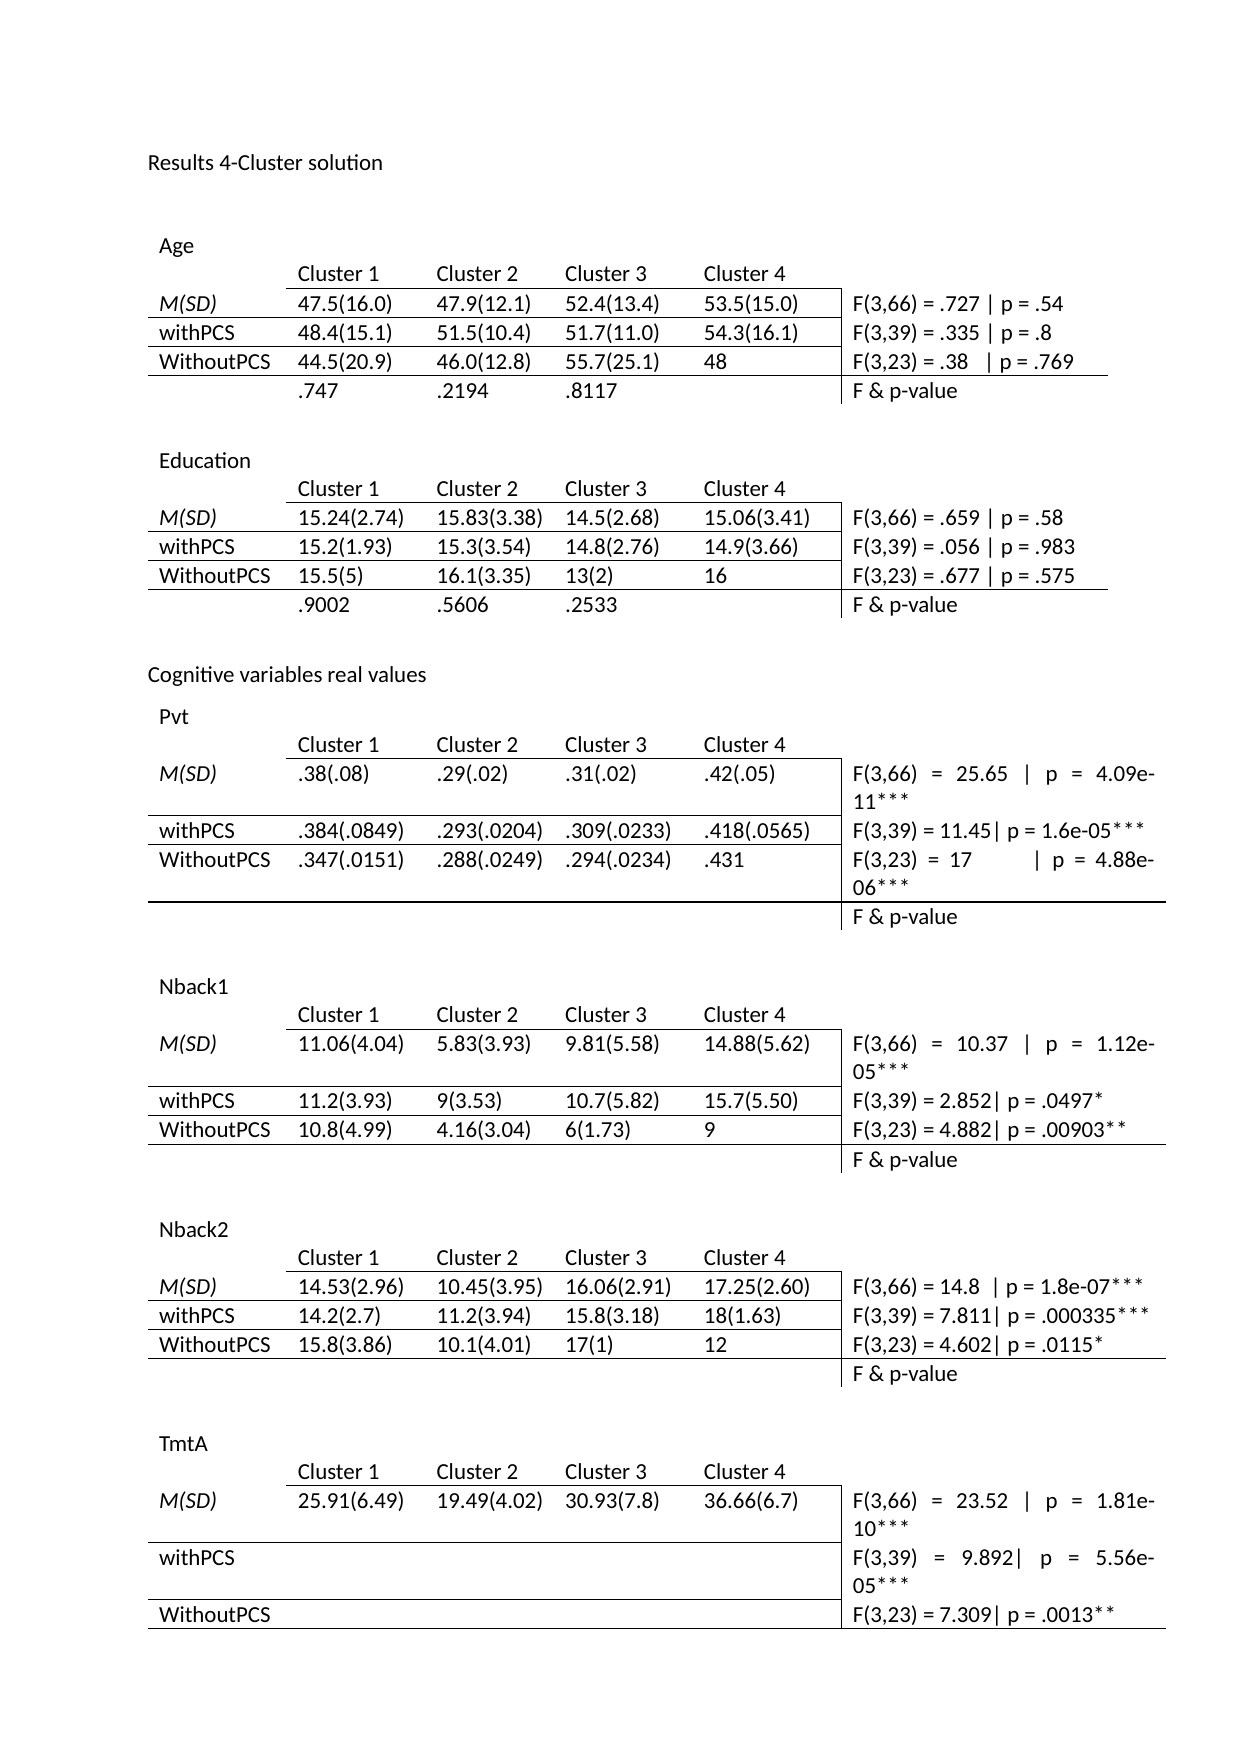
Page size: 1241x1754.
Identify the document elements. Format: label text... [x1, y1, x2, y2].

table_cell 15.24(2.74) [286, 503, 425, 531]
table_cell [841, 1457, 1166, 1485]
table_cell 19.49(4.02) [425, 1486, 564, 1542]
table_cell [703, 903, 841, 930]
table_cell 11.06(4.04) [286, 1030, 425, 1086]
table_cell 15.8(3.18) [564, 1301, 703, 1329]
table_header [425, 973, 564, 1000]
table_header [286, 446, 425, 474]
table_cell [148, 1359, 286, 1387]
table_cell 14.5(2.68) [564, 503, 703, 531]
table_header [703, 446, 795, 474]
table_cell [148, 474, 286, 502]
table_cell 12 [703, 1330, 841, 1358]
table_cell F(3,66) = 10.37 | p = 1.12e-05*** [842, 1029, 1166, 1086]
table_cell M(SD) [148, 288, 286, 317]
table_header [703, 1429, 795, 1457]
table_cell WithoutPCS [148, 845, 286, 901]
table_header [425, 1215, 564, 1243]
table_cell 10.1(4.01) [425, 1330, 564, 1358]
table_cell Cluster 3 [564, 730, 703, 758]
table_cell F(3,39) = .056 | p = .983 [842, 531, 1107, 560]
table_cell 16 [703, 561, 841, 589]
table_cell 47.9(12.1) [425, 289, 564, 317]
table_header [887, 973, 1166, 1000]
table_cell F(3,23) = 4.602| p = .0115* [842, 1329, 1166, 1358]
table_cell [841, 730, 1166, 758]
table_cell F(3,66) = 25.65 | p = 4.09e-11*** [842, 758, 1166, 815]
table_header TmtA [148, 1429, 286, 1457]
table_cell F(3,23) = .38 | p = .769 [842, 346, 1107, 375]
table_cell .293(.0204) [425, 816, 564, 844]
table_cell 25.91(6.49) [286, 1486, 425, 1542]
table_cell Cluster 1 [286, 260, 425, 288]
table_cell [148, 1243, 286, 1271]
table_cell M(SD) [148, 758, 286, 815]
table_cell 6(1.73) [564, 1116, 703, 1144]
table_cell 44.5(20.9) [286, 347, 425, 375]
table_cell 14.9(3.66) [703, 532, 841, 560]
table_header [887, 1215, 1166, 1243]
table_cell 36.66(6.7) [703, 1486, 841, 1542]
table_cell withPCS [148, 816, 286, 844]
table_cell .747 [286, 376, 425, 404]
table_cell 15.5(5) [286, 561, 425, 589]
table_cell Cluster 1 [286, 1243, 425, 1271]
table_cell [286, 1600, 425, 1628]
table_cell F & p-value [842, 376, 1107, 404]
table_cell Cluster 1 [286, 474, 425, 502]
table_cell WithoutPCS [148, 1600, 286, 1628]
table_cell M(SD) [148, 502, 286, 531]
table_cell Cluster 1 [286, 1000, 425, 1028]
table_header [564, 702, 703, 730]
table_cell .294(.0234) [564, 845, 703, 901]
table_cell 10.8(4.99) [286, 1116, 425, 1144]
table_cell [148, 1457, 286, 1485]
table_cell F(3,23) = 7.309| p = .0013** [842, 1599, 1166, 1628]
table_header Education [148, 446, 286, 474]
table_cell [148, 730, 286, 758]
table_header Nback2 [148, 1215, 286, 1243]
table_header [425, 702, 564, 730]
table_cell Cluster 4 [703, 730, 841, 758]
table_cell [425, 903, 564, 930]
table_cell .31(.02) [564, 759, 703, 815]
table_cell .418(.0565) [703, 816, 841, 844]
table_cell F(3,39) = 7.811| p = .000335*** [842, 1300, 1166, 1329]
table_header [286, 973, 425, 1000]
table_header [564, 1215, 703, 1243]
table_cell 16.06(2.91) [564, 1272, 703, 1300]
table_cell [148, 1000, 286, 1028]
table_header [703, 232, 795, 259]
table_cell F(3,39) = .335 | p = .8 [842, 317, 1107, 346]
table_header [795, 973, 887, 1000]
table_cell 53.5(15.0) [703, 289, 841, 317]
table_header [425, 446, 564, 474]
table_cell WithoutPCS [148, 347, 286, 375]
table_cell M(SD) [148, 1485, 286, 1542]
table_cell 52.4(13.4) [564, 289, 703, 317]
table_cell [148, 260, 286, 288]
table_cell [703, 1359, 841, 1387]
table_header [887, 702, 1166, 730]
table_cell WithoutPCS [148, 1116, 286, 1144]
table_header [286, 232, 425, 259]
table_cell 14.8(2.76) [564, 532, 703, 560]
table_cell [841, 474, 1107, 502]
table_header [887, 1429, 1166, 1457]
table_cell 9(3.53) [425, 1087, 564, 1114]
table_header [795, 1429, 887, 1457]
table_cell 54.3(16.1) [703, 318, 841, 346]
table_cell .347(.0151) [286, 845, 425, 901]
table_cell 30.93(7.8) [564, 1486, 703, 1542]
table_cell [286, 903, 425, 930]
table_header [425, 1429, 564, 1457]
table_cell .288(.0249) [425, 845, 564, 901]
table_cell 14.88(5.62) [703, 1030, 841, 1086]
table_cell 14.2(2.7) [286, 1301, 425, 1329]
table_cell Cluster 2 [425, 1000, 564, 1028]
table_cell 17.25(2.60) [703, 1272, 841, 1300]
table_cell [841, 1243, 1166, 1271]
table_cell [425, 1600, 564, 1628]
table_cell [425, 1145, 564, 1173]
table_cell Cluster 1 [286, 1457, 425, 1485]
table_cell [564, 1359, 703, 1387]
table_cell 9 [703, 1116, 841, 1144]
text Cognitive variables real values [148, 660, 1093, 688]
table_header [286, 1429, 425, 1457]
table_header [795, 446, 887, 474]
table_cell [425, 1359, 564, 1387]
table_cell 5.83(3.93) [425, 1030, 564, 1086]
table_cell 15.3(3.54) [425, 532, 564, 560]
table_cell .29(.02) [425, 759, 564, 815]
table_cell withPCS [148, 1301, 286, 1329]
table_cell M(SD) [148, 1029, 286, 1086]
table_cell [564, 903, 703, 930]
table_cell [703, 376, 841, 404]
table_header [887, 232, 1107, 259]
table_cell Cluster 2 [425, 1457, 564, 1485]
table_cell [564, 1600, 703, 1628]
table_cell 18(1.63) [703, 1301, 841, 1329]
table_cell 11.2(3.94) [425, 1301, 564, 1329]
table_cell [286, 1145, 425, 1173]
table_cell Cluster 4 [703, 1243, 841, 1271]
table_cell F(3,66) = .659 | p = .58 [842, 502, 1107, 531]
table_cell .5606 [425, 590, 564, 618]
table_cell Cluster 4 [703, 474, 841, 502]
table_cell 9.81(5.58) [564, 1030, 703, 1086]
table_cell F(3,39) = 2.852| p = .0497* [842, 1086, 1166, 1114]
table_cell Cluster 4 [703, 1000, 841, 1028]
table_cell .309(.0233) [564, 816, 703, 844]
table_cell 51.5(10.4) [425, 318, 564, 346]
table_cell F(3,23) = 4.882| p = .00903** [842, 1115, 1166, 1144]
table_cell 15.2(1.93) [286, 532, 425, 560]
table_cell 48 [703, 347, 841, 375]
table_cell F(3,23) = 17 | p = 4.88e-06*** [842, 844, 1166, 901]
table_cell WithoutPCS [148, 561, 286, 589]
table_header Nback1 [148, 973, 286, 1000]
table_cell [286, 1359, 425, 1387]
table_cell [841, 1000, 1166, 1028]
table_cell .38(.08) [286, 759, 425, 815]
table_header [795, 232, 887, 259]
table_cell withPCS [148, 1543, 286, 1599]
table_header [795, 702, 887, 730]
table_header [286, 1215, 425, 1243]
table_cell Cluster 3 [564, 1000, 703, 1028]
table_cell WithoutPCS [148, 1330, 286, 1358]
table_cell withPCS [148, 532, 286, 560]
table_cell F(3,66) = 23.52 | p = 1.81e-10*** [842, 1485, 1166, 1542]
table_cell Cluster 1 [286, 730, 425, 758]
table_cell Cluster 3 [564, 1457, 703, 1485]
table_cell 46.0(12.8) [425, 347, 564, 375]
table_cell withPCS [148, 1087, 286, 1114]
table_cell [841, 260, 1107, 288]
table_cell [286, 1543, 425, 1599]
table_cell [148, 376, 286, 404]
table_cell F(3,66) = .727 | p = .54 [842, 288, 1107, 317]
table_cell F & p-value [842, 1359, 1166, 1387]
table_header [564, 232, 703, 259]
table_cell 51.7(11.0) [564, 318, 703, 346]
table_cell F(3,39) = 9.892| p = 5.56e-05*** [842, 1542, 1166, 1599]
table_cell Cluster 4 [703, 260, 841, 288]
table_cell .9002 [286, 590, 425, 618]
table_header [564, 973, 703, 1000]
table_cell [564, 1145, 703, 1173]
table_cell 10.45(3.95) [425, 1272, 564, 1300]
table_cell .384(.0849) [286, 816, 425, 844]
table_header [564, 1429, 703, 1457]
table_cell F & p-value [842, 590, 1107, 618]
table_cell .8117 [564, 376, 703, 404]
table_cell [703, 1600, 841, 1628]
table_cell [148, 903, 286, 930]
table_cell 55.7(25.1) [564, 347, 703, 375]
table_cell Cluster 3 [564, 474, 703, 502]
table_cell Cluster 2 [425, 730, 564, 758]
table_cell 17(1) [564, 1330, 703, 1358]
table_cell [425, 1543, 564, 1599]
table_cell 48.4(15.1) [286, 318, 425, 346]
table_header [286, 702, 425, 730]
table_cell F(3,23) = .677 | p = .575 [842, 560, 1107, 589]
table_header Age [148, 232, 286, 259]
table_cell [703, 590, 841, 618]
table_cell .431 [703, 845, 841, 901]
table_cell 15.8(3.86) [286, 1330, 425, 1358]
table_cell F & p-value [842, 1145, 1166, 1173]
table_cell 13(2) [564, 561, 703, 589]
text Results 4-Cluster solution [148, 148, 1093, 176]
table_cell 14.53(2.96) [286, 1272, 425, 1300]
table_cell .42(.05) [703, 759, 841, 815]
table_cell Cluster 4 [703, 1457, 841, 1485]
table_cell F(3,66) = 14.8 | p = 1.8e-07*** [842, 1271, 1166, 1300]
table_cell Cluster 2 [425, 474, 564, 502]
table_cell M(SD) [148, 1271, 286, 1300]
table_cell 47.5(16.0) [286, 289, 425, 317]
table_header [703, 973, 795, 1000]
table_header [703, 1215, 795, 1243]
table_cell 15.06(3.41) [703, 503, 841, 531]
table_header [795, 1215, 887, 1243]
table_cell 10.7(5.82) [564, 1087, 703, 1114]
table_cell 15.7(5.50) [703, 1087, 841, 1114]
table_cell .2194 [425, 376, 564, 404]
table_cell 15.83(3.38) [425, 503, 564, 531]
table_header Pvt [148, 702, 286, 730]
table_cell Cluster 3 [564, 260, 703, 288]
table_cell F(3,39) = 11.45| p = 1.6e-05*** [842, 815, 1166, 844]
table_cell [148, 590, 286, 618]
table_header [887, 446, 1107, 474]
table_header [425, 232, 564, 259]
table_cell [703, 1145, 841, 1173]
table_header [703, 702, 795, 730]
table_cell [703, 1543, 841, 1599]
table_cell Cluster 2 [425, 260, 564, 288]
table_cell withPCS [148, 318, 286, 346]
table_cell 4.16(3.04) [425, 1116, 564, 1144]
table_cell .2533 [564, 590, 703, 618]
table_cell Cluster 2 [425, 1243, 564, 1271]
table_header [564, 446, 703, 474]
table_cell [148, 1145, 286, 1173]
table_cell Cluster 3 [564, 1243, 703, 1271]
table_cell F & p-value [842, 903, 1166, 930]
table_cell 11.2(3.93) [286, 1087, 425, 1114]
table_cell [564, 1543, 703, 1599]
table_cell 16.1(3.35) [425, 561, 564, 589]
